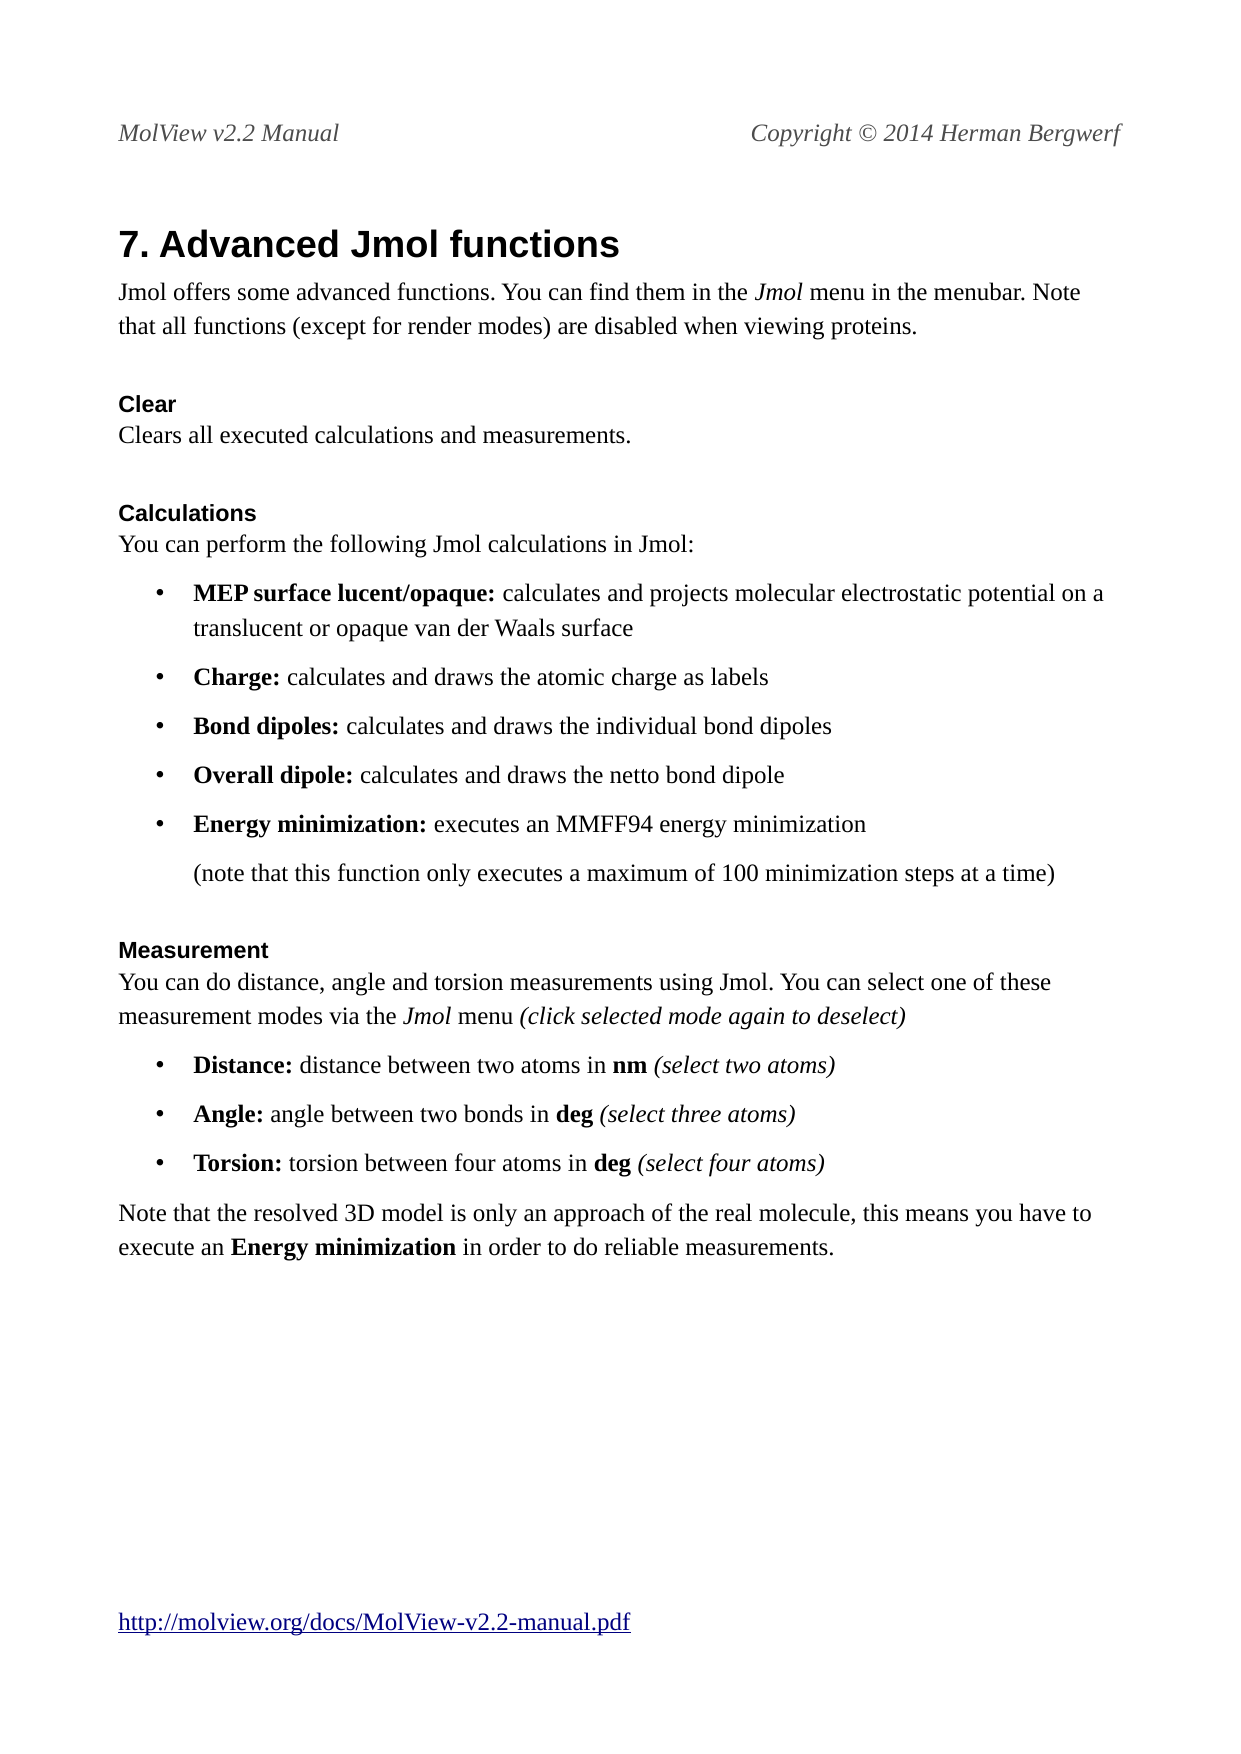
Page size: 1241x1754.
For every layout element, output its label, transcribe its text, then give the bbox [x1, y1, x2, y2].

text Clears all executed calculations and measurements. [118, 420, 1122, 449]
list Energy minimization: executes an MMFF94 energy minimization [156, 809, 1122, 838]
list Bond dipoles: calculates and draws the individual bond dipoles [156, 711, 1122, 739]
list Distance: distance between two atoms in nm (select two atoms) [156, 1050, 1122, 1079]
text You can perform the following Jmol calculations in Jmol: [118, 529, 1122, 558]
text You can do distance, angle and torsion measurements using Jmol. You can select one of these measurement modes via the Jmol menu (click selected mode again to deselect) [118, 967, 1122, 1030]
list Overall dipole: calculates and draws the netto bond dipole [156, 760, 1122, 789]
subtitle 7. Advanced Jmol functions [118, 221, 1122, 265]
list MEP surface lucent/opaque: calculates and projects molecular electrostatic potential on a translucent or opaque van der Waals surface [156, 578, 1122, 641]
list Angle: angle between two bonds in deg (select three atoms) [156, 1099, 1122, 1128]
list (note that this function only executes a maximum of 100 minimization steps at a time) [156, 858, 1122, 887]
list Torsion: torsion between four atoms in deg (select four atoms) [156, 1148, 1122, 1177]
text Jmol offers some advanced functions. You can find them in the Jmol menu in the menubar. Note that all functions (except for render modes) are disabled when viewing proteins. [118, 277, 1122, 340]
text Note that the resolved 3D model is only an approach of the real molecule, this means you have to execute an Energy minimization in order to do reliable measurements. [118, 1198, 1122, 1261]
list Charge: calculates and draws the atomic charge as labels [156, 662, 1122, 691]
subtitle Measurement [118, 937, 1152, 964]
subtitle Calculations [118, 499, 1152, 526]
subtitle Clear [118, 391, 1152, 417]
